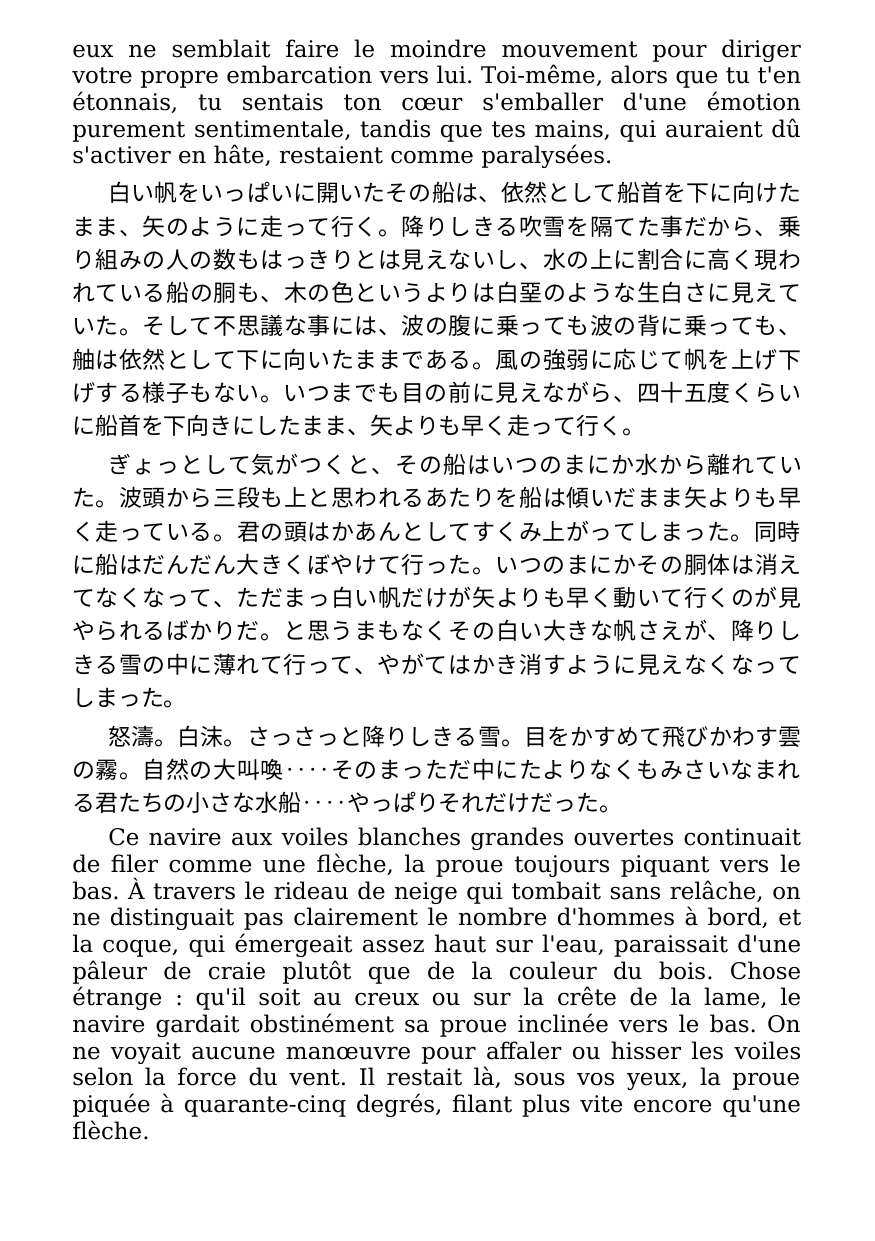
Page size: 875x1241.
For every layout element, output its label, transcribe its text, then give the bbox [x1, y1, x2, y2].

text 怒濤。白沫。さっさっと降りしきる雪。目をかすめて飛びかわす雲の霧。自然の大叫喚‥‥そのまっただ中にたよりなくもみさいなまれる君たちの小さな水船‥‥やっぱりそれだけだった。 [72, 719, 802, 818]
text 白い帆をいっぱいに開いたその船は、依然として船首を下に向けたまま、矢のように走って行く。降りしきる吹雪を隔てた事だから、乗り組みの人の数もはっきりとは見えないし、水の上に割合に高く現われている船の胴も、木の色というよりは白堊のような生白さに見えていた。そして不思議な事には、波の腹に乗っても波の背に乗っても、舳は依然として下に向いたままである。風の強弱に応じて帆を上げ下げする様子もない。いつまでも目の前に見えながら、四十五度くらいに船首を下向きにしたまま、矢よりも早く走って行く。 [72, 175, 802, 441]
text ぎょっとして気がつくと、その船はいつのまにか水から離れていた。波頭から三段も上と思われるあたりを船は傾いだまま矢よりも早く走っている。君の頭はかあんとしてすくみ上がってしまった。同時に船はだんだん大きくぼやけて行った。いつのまにかその胴体は消えてなくなって、ただまっ白い帆だけが矢よりも早く動いて行くのが見やられるばかりだ。と思うまもなくその白い大きな帆さえが、降りしきる雪の中に薄れて行って、やがてはかき消すように見えなくなってしまった。 [72, 447, 802, 713]
text Ce navire aux voiles blanches grandes ouvertes continuait de filer comme une flèche, la proue toujours piquant vers le bas. À travers le rideau de neige qui tombait sans relâche, on ne distinguait pas clairement le nombre d'hommes à bord, et la coque, qui émergeait assez haut sur l'eau, paraissait d'une pâleur de craie plutôt que de la couleur du bois. Chose étrange : qu'il soit au creux ou sur la crête de la lame, le navire gardait obstinément sa proue inclinée vers le bas. On ne voyait aucune manœuvre pour affaler ou hisser les voiles selon la force du vent. Il restait là, sous vos yeux, la proue piquée à quarante-cinq degrés, filant plus vite encore qu'une flèche. [72, 824, 802, 1144]
text eux ne semblait faire le moindre mouvement pour diriger votre propre embarcation vers lui. Toi-même, alors que tu t'en étonnais, tu sentais ton cœur s'emballer d'une émotion purement sentimentale, tandis que tes mains, qui auraient dû s'activer en hâte, restaient comme paralysées. [72, 36, 802, 169]
